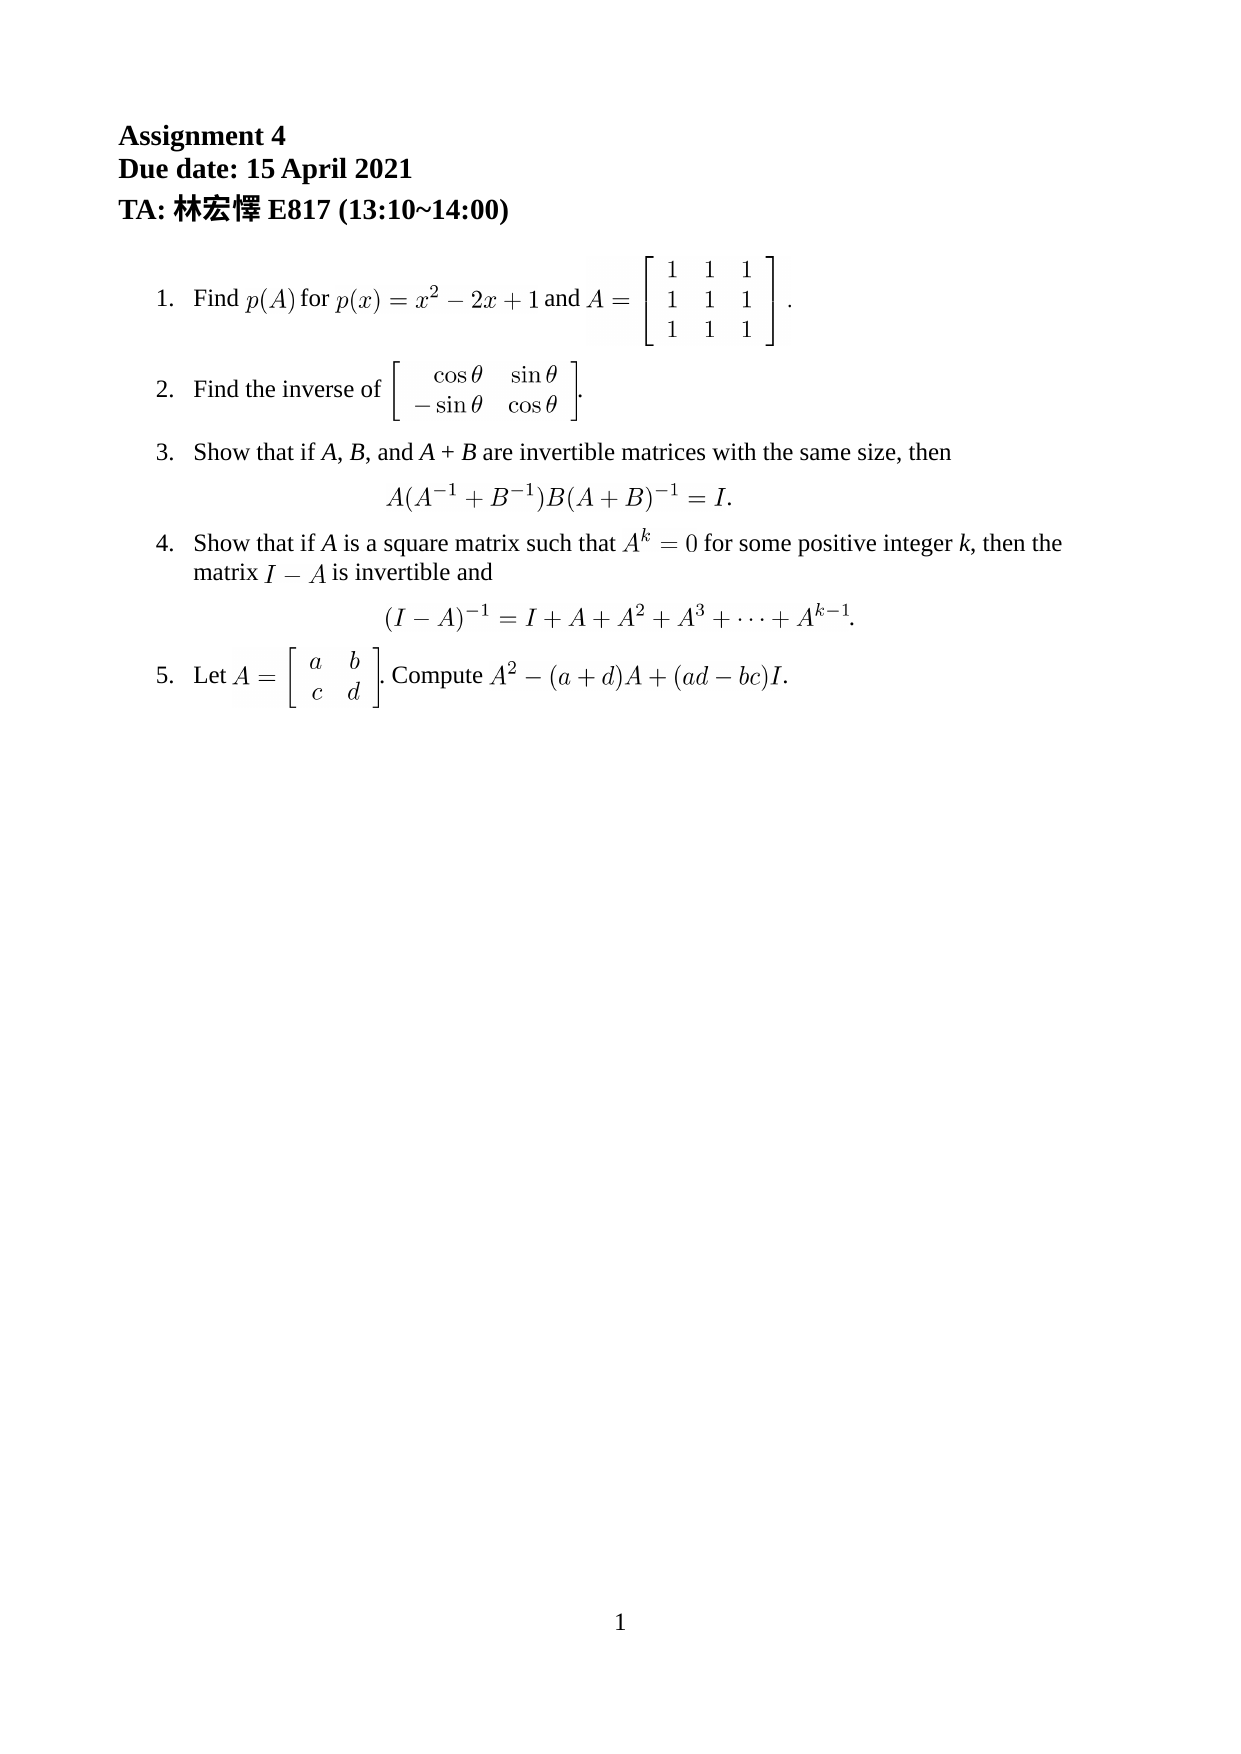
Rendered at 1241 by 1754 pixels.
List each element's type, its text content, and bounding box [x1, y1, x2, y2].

picture [586, 256, 791, 346]
picture [386, 483, 726, 512]
list Find the inverse of . [577, 362, 1122, 421]
list . [343, 482, 1122, 512]
picture [232, 647, 379, 708]
text Due date: 15 April 2021 [118, 152, 1122, 185]
picture [245, 288, 294, 314]
picture [264, 564, 326, 583]
list Let . Compute . [379, 648, 1122, 707]
list Find for and [156, 256, 586, 345]
picture [386, 603, 849, 632]
picture [335, 285, 538, 314]
picture [393, 361, 577, 421]
picture [489, 661, 782, 691]
text TA: 林宏懌 E817 (13:10~14:00) [118, 185, 1122, 227]
list Let . Compute . [156, 648, 232, 707]
list Show that if A, B, and A + B are invertible matrices with the same size, then [156, 437, 1122, 466]
list [791, 256, 1122, 345]
text Assignment 4 [118, 118, 1122, 152]
list . [343, 602, 1122, 632]
list Find the inverse of . [156, 362, 393, 421]
list Show that if A is a square matrix such that for some positive integer k, then the matrix is invertible and [156, 528, 1122, 586]
picture [622, 528, 697, 552]
